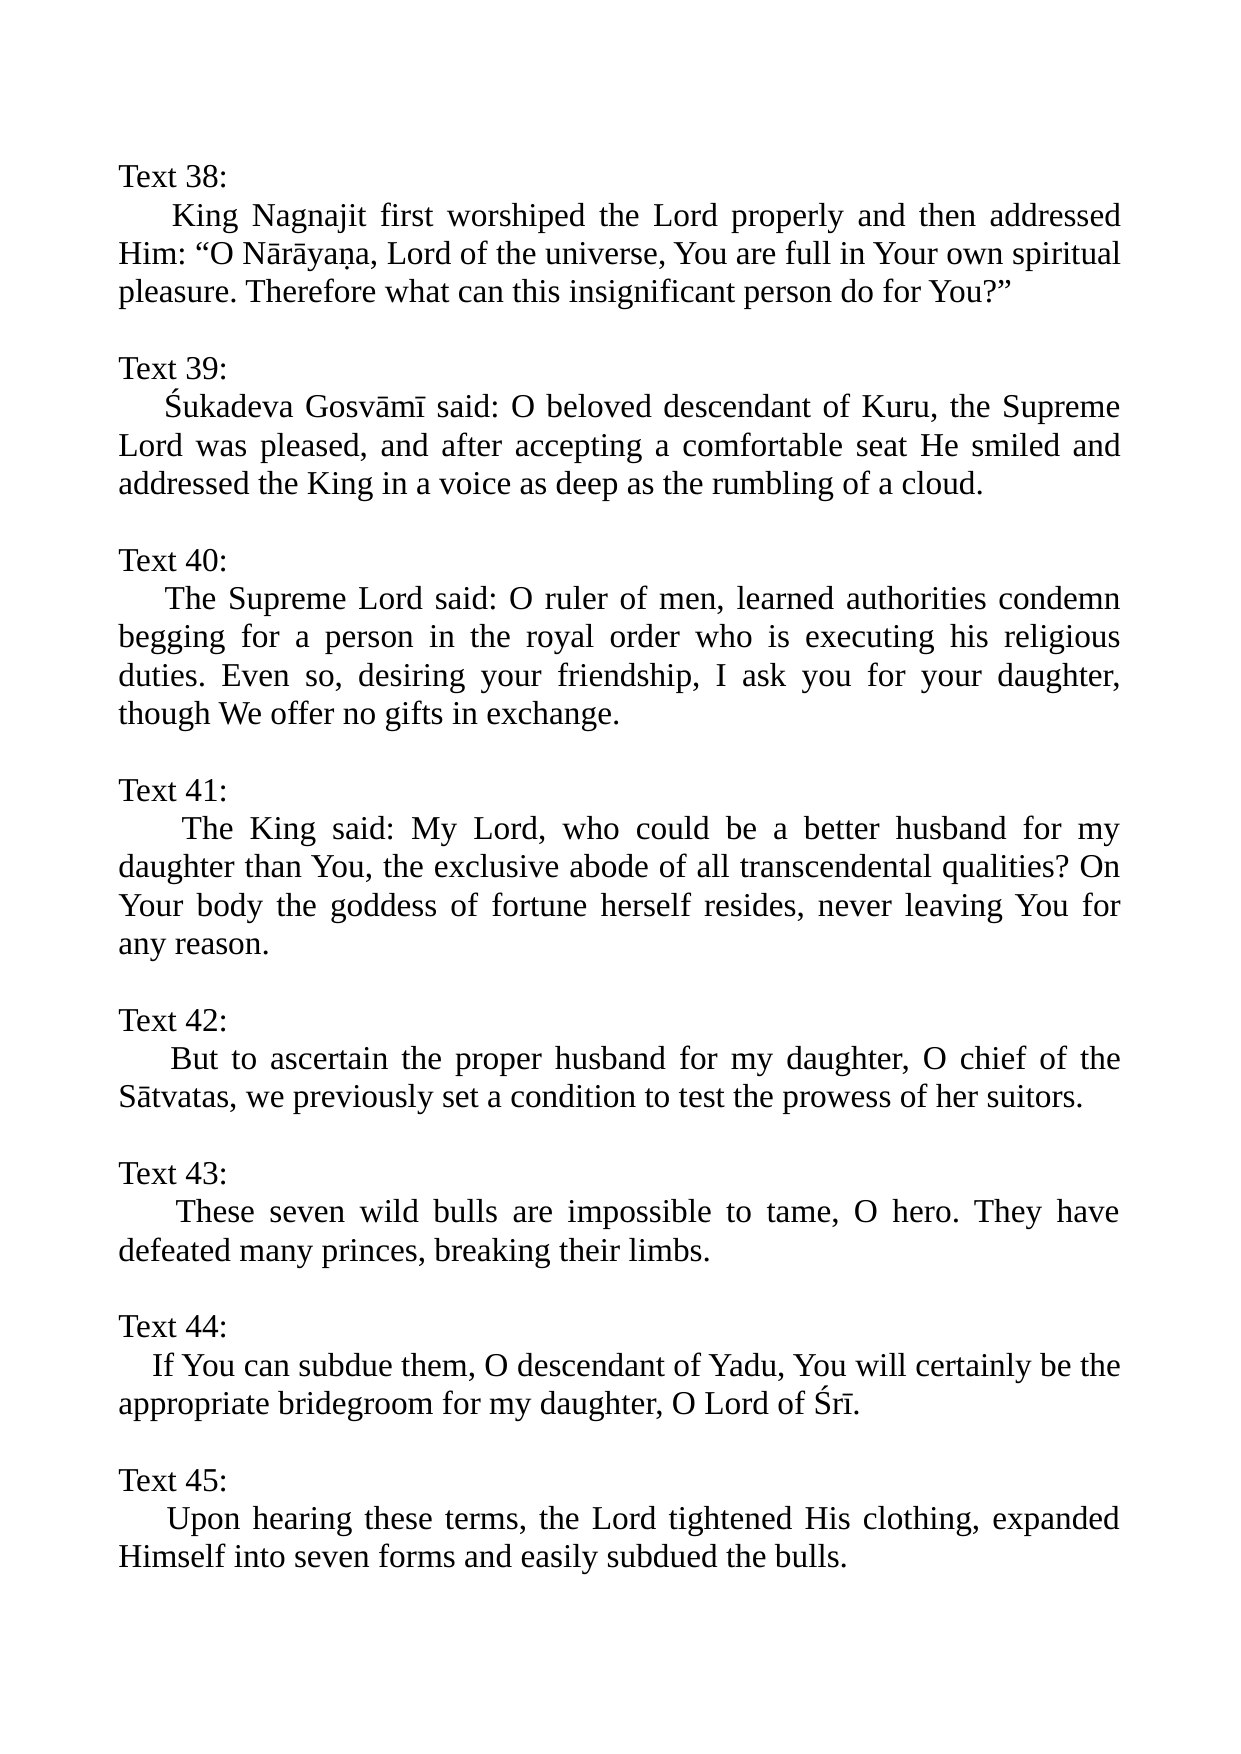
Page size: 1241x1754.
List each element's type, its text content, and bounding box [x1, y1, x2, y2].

text Śukadeva Gosvāmī said: O beloved descendant of Kuru, the Supreme Lord was pleased, and after accepting a comfortable seat He smiled and addressed the King in a voice as deep as the rumbling of a cloud. [118, 386, 1122, 501]
text Text 43: [118, 1153, 1122, 1191]
text But to ascertain the proper husband for my daughter, O chief of the Sātvatas, we previously set a condition to test the prowess of her suitors. [118, 1038, 1122, 1115]
text The King said: My Lord, who could be a better husband for my daughter than You, the exclusive abode of all transcendental qualities? On Your body the goddess of fortune herself resides, never leaving You for any reason. [118, 808, 1122, 961]
text Text 44: [118, 1306, 1122, 1345]
text Text 38: [118, 156, 1122, 195]
text Text 40: [118, 540, 1122, 578]
text Text 41: [118, 770, 1122, 808]
text The Supreme Lord said: O ruler of men, learned authorities condemn begging for a person in the royal order who is executing his religious duties. Even so, desiring your friendship, I ask you for your daughter, though We offer no gifts in exchange. [118, 578, 1122, 731]
text Text 45: [118, 1460, 1122, 1498]
text Upon hearing these terms, the Lord tightened His clothing, expanded Himself into seven forms and easily subdued the bulls. [118, 1498, 1122, 1575]
text Text 39: [118, 348, 1122, 386]
text Text 42: [118, 1000, 1122, 1038]
text If You can subdue them, O descendant of Yadu, You will certainly be the appropriate bridegroom for my daughter, O Lord of Śrī. [118, 1345, 1122, 1421]
text These seven wild bulls are impossible to tame, O hero. They have defeated many princes, breaking their limbs. [118, 1191, 1122, 1268]
text King Nagnajit first worshiped the Lord properly and then addressed Him: “O Nārāyaṇa, Lord of the universe, You are full in Your own spiritual pleasure. Therefore what can this insignificant person do for You?” [118, 195, 1122, 310]
